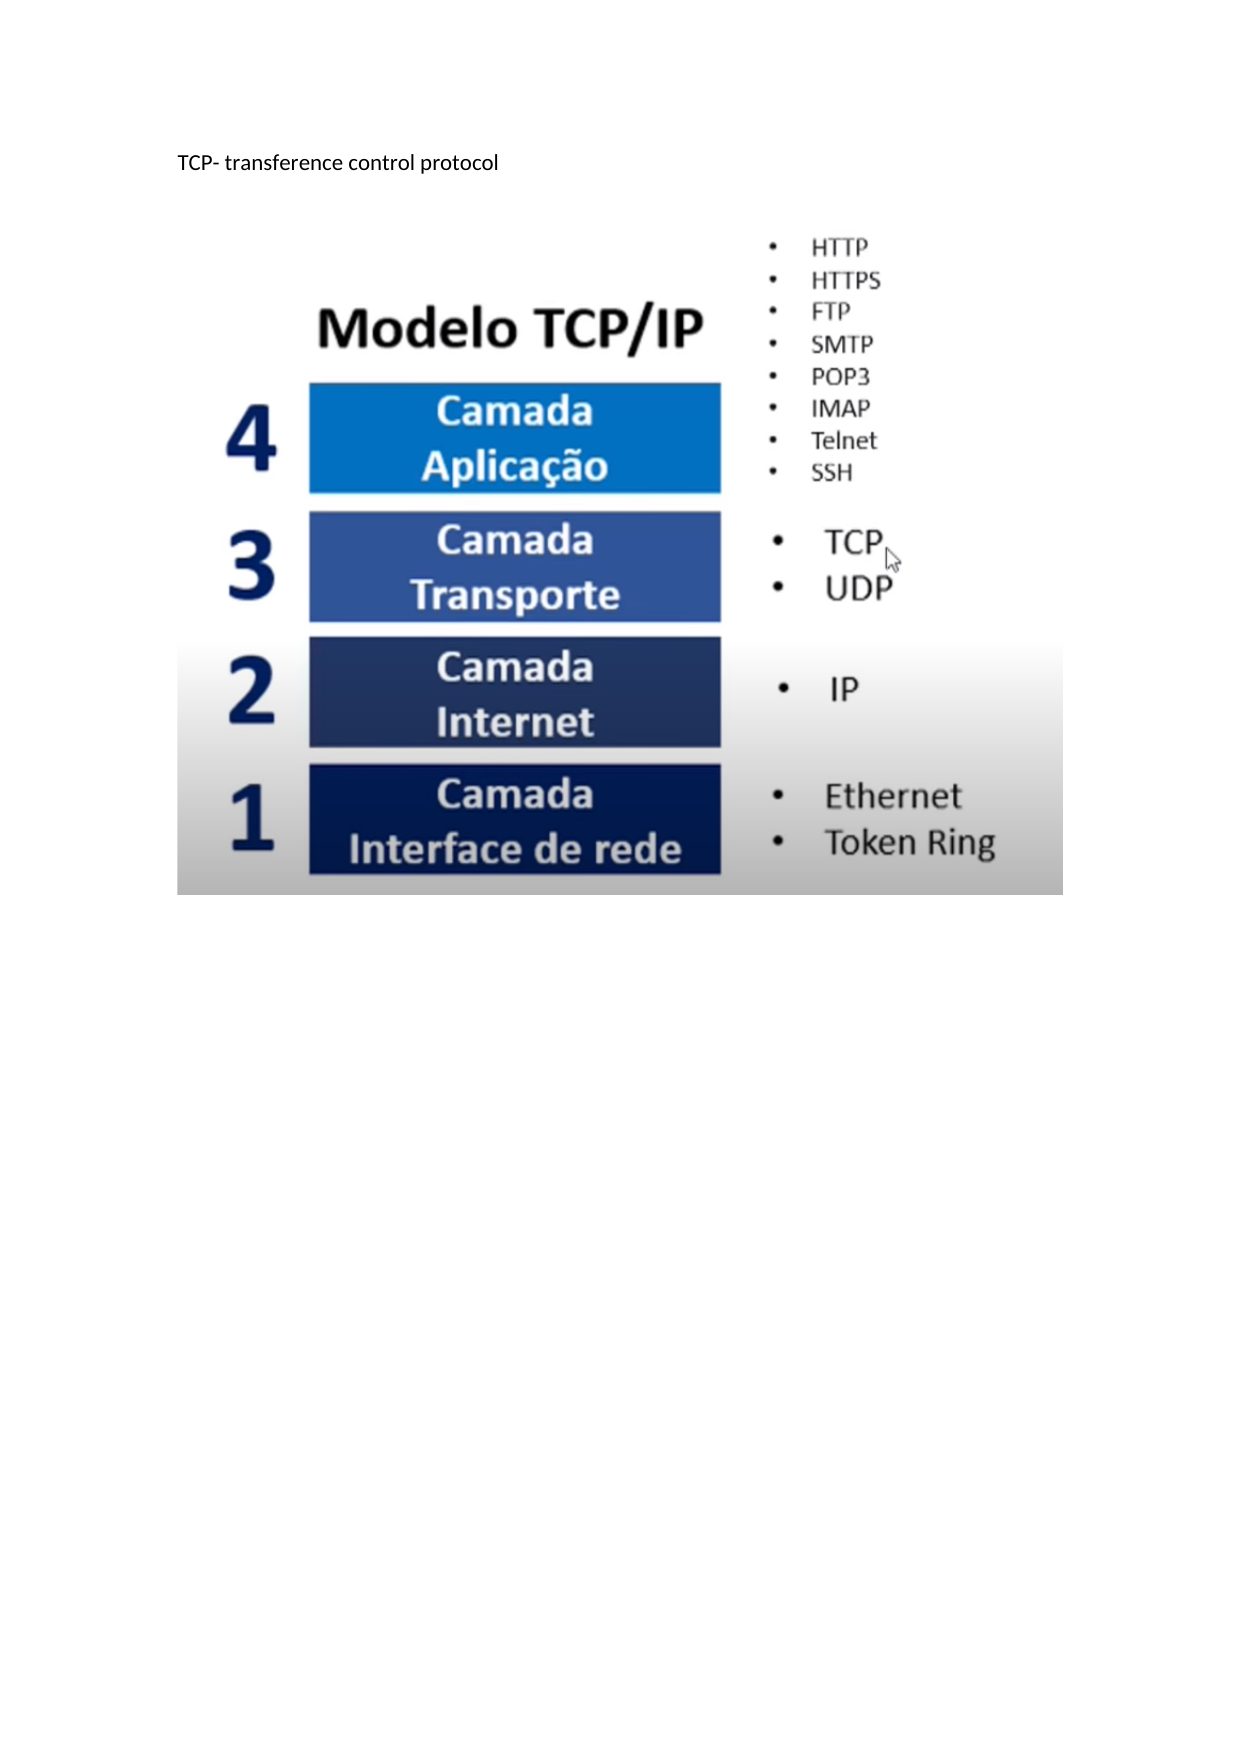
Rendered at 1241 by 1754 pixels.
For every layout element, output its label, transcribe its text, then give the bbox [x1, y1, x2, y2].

text TCP- transference control protocol [177, 148, 1063, 176]
picture [177, 192, 1063, 895]
